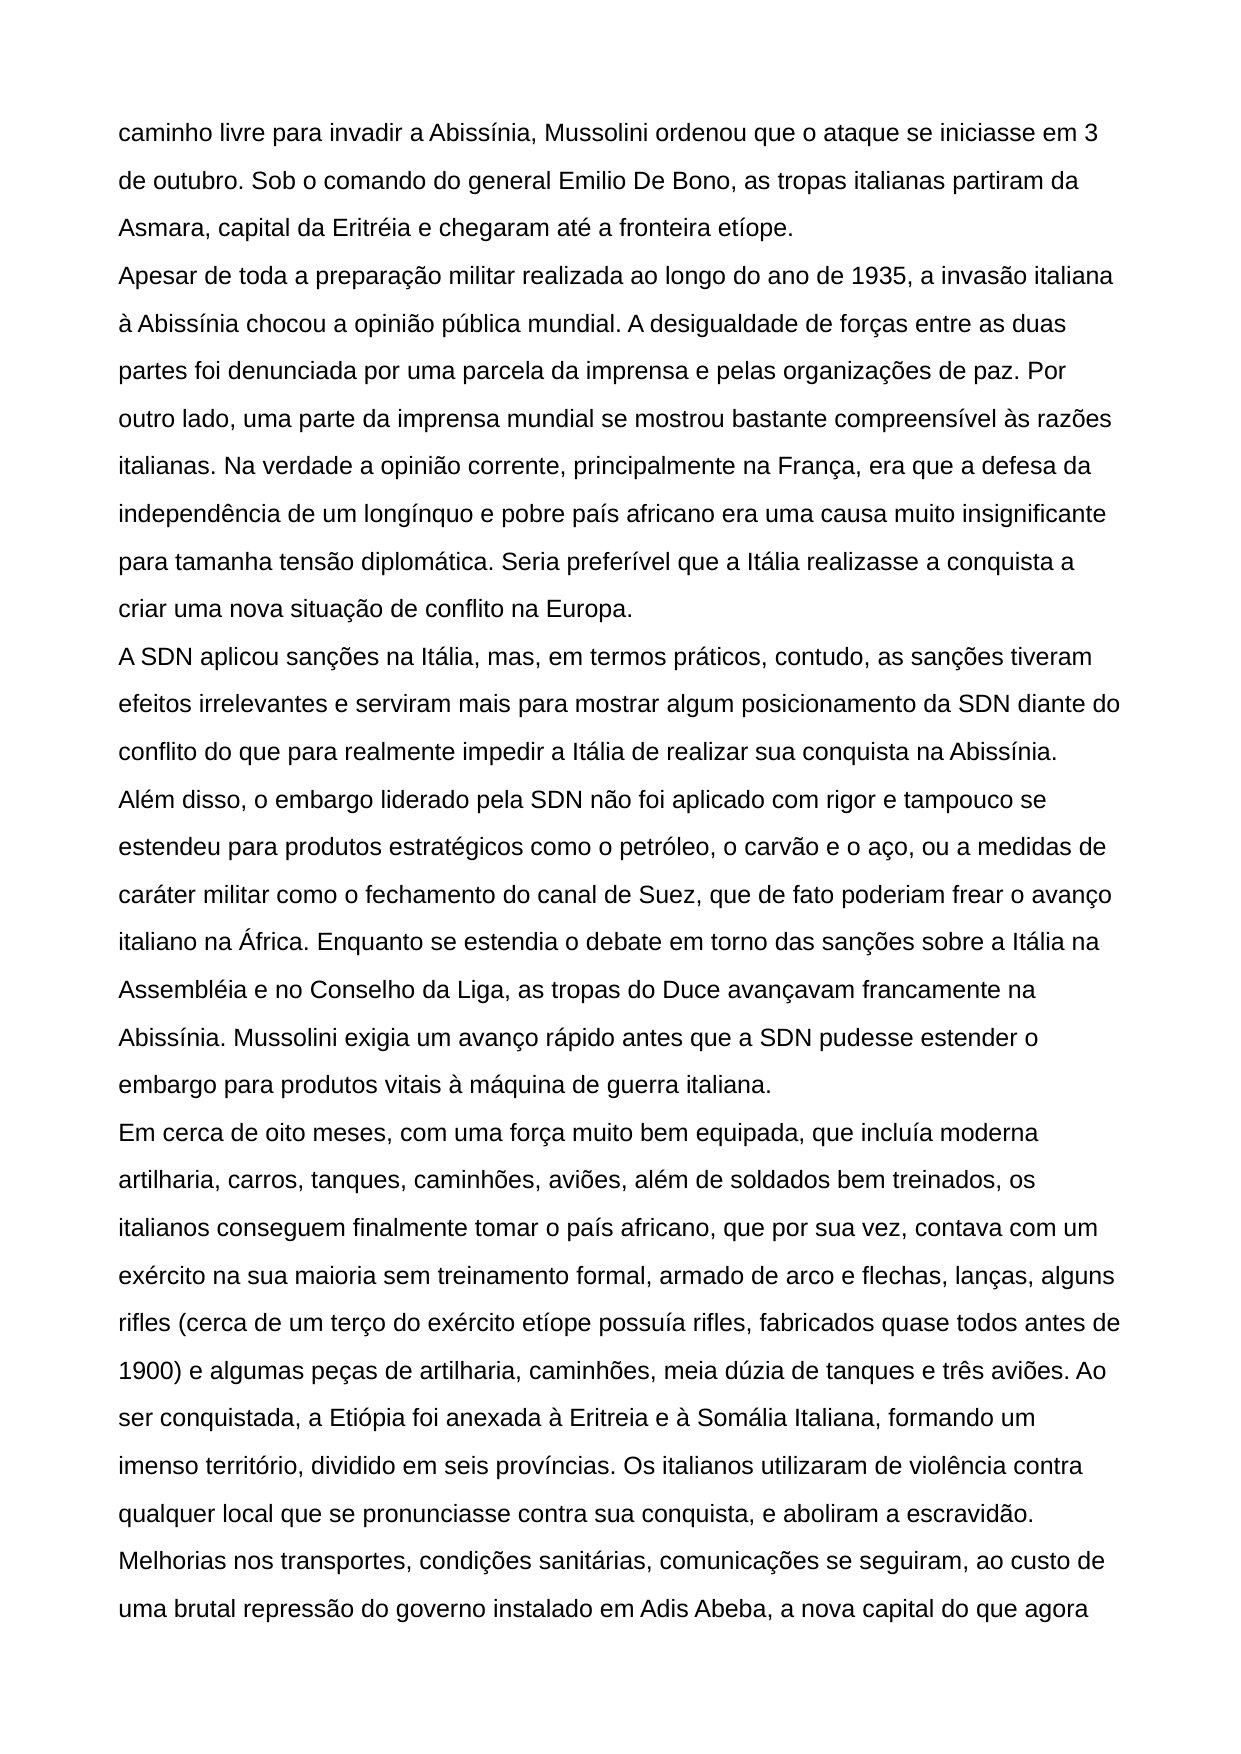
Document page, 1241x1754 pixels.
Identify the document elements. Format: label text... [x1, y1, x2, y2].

subtitle à Abissínia chocou a opinião pública mundial. A desigualdade de forças entre as duas [118, 308, 1122, 337]
subtitle criar uma nova situação de conflito na Europa. [118, 594, 1122, 623]
subtitle A SDN aplicou sanções na Itália, mas, em termos práticos, contudo, as sanções tiveram [118, 642, 1122, 671]
subtitle Asmara, capital da Eritréia e chegaram até a fronteira etíope. [118, 213, 1122, 242]
subtitle Melhorias nos transportes, condições sanitárias, comunicações se seguiram, ao custo de [118, 1546, 1122, 1575]
subtitle de outubro. Sob o comando do general Emilio De Bono, as tropas italianas partiram da [118, 166, 1122, 194]
subtitle independência de um longínquo e pobre país africano era uma causa muito insignificante [118, 499, 1122, 528]
subtitle exército na sua maioria sem treinamento formal, armado de arco e flechas, lanças, alguns [118, 1261, 1122, 1289]
subtitle italianas. Na verdade a opinião corrente, principalmente na França, era que a defesa da [118, 451, 1122, 480]
subtitle qualquer local que se pronunciasse contra sua conquista, e aboliram a escravidão. [118, 1499, 1122, 1527]
subtitle artilharia, carros, tanques, caminhões, aviões, além de soldados bem treinados, os [118, 1165, 1122, 1194]
subtitle italianos conseguem finalmente tomar o país africano, que por sua vez, contava com um [118, 1213, 1122, 1242]
subtitle Assembléia e no Conselho da Liga, as tropas do Duce avançavam francamente na [118, 975, 1122, 1004]
subtitle imenso território, dividido em seis províncias. Os italianos utilizaram de violência contra [118, 1451, 1122, 1480]
subtitle conflito do que para realmente impedir a Itália de realizar sua conquista na Abissínia. [118, 737, 1122, 766]
subtitle rifles (cerca de um terço do exército etíope possuía rifles, fabricados quase todos antes de [118, 1308, 1122, 1337]
subtitle Além disso, o embargo liderado pela SDN não foi aplicado com rigor e tampouco se [118, 784, 1122, 813]
subtitle italiano na África. Enquanto se estendia o debate em torno das sanções sobre a Itália na [118, 927, 1122, 956]
subtitle embargo para produtos vitais à máquina de guerra italiana. [118, 1070, 1122, 1099]
subtitle efeitos irrelevantes e serviram mais para mostrar algum posicionamento da SDN diante do [118, 689, 1122, 718]
subtitle partes foi denunciada por uma parcela da imprensa e pelas organizações de paz. Por [118, 356, 1122, 385]
subtitle ser conquistada, a Etiópia foi anexada à Eritreia e à Somália Italiana, formando um [118, 1403, 1122, 1432]
subtitle Apesar de toda a preparação militar realizada ao longo do ano de 1935, a invasão italiana [118, 261, 1122, 290]
subtitle 1900) e algumas peças de artilharia, caminhões, meia dúzia de tanques e três aviões. Ao [118, 1356, 1122, 1384]
subtitle uma brutal repressão do governo instalado em Adis Abeba, a nova capital do que agora [118, 1594, 1122, 1623]
subtitle Em cerca de oito meses, com uma força muito bem equipada, que incluía moderna [118, 1118, 1122, 1147]
subtitle Abissínia. Mussolini exigia um avanço rápido antes que a SDN pudesse estender o [118, 1023, 1122, 1051]
subtitle caráter militar como o fechamento do canal de Suez, que de fato poderiam frear o avanço [118, 880, 1122, 908]
subtitle caminho livre para invadir a Abissínia, Mussolini ordenou que o ataque se iniciasse em 3 [118, 118, 1122, 147]
subtitle para tamanha tensão diplomática. Seria preferível que a Itália realizasse a conquista a [118, 547, 1122, 575]
subtitle estendeu para produtos estratégicos como o petróleo, o carvão e o aço, ou a medidas de [118, 832, 1122, 861]
subtitle outro lado, uma parte da imprensa mundial se mostrou bastante compreensível às razões [118, 404, 1122, 432]
